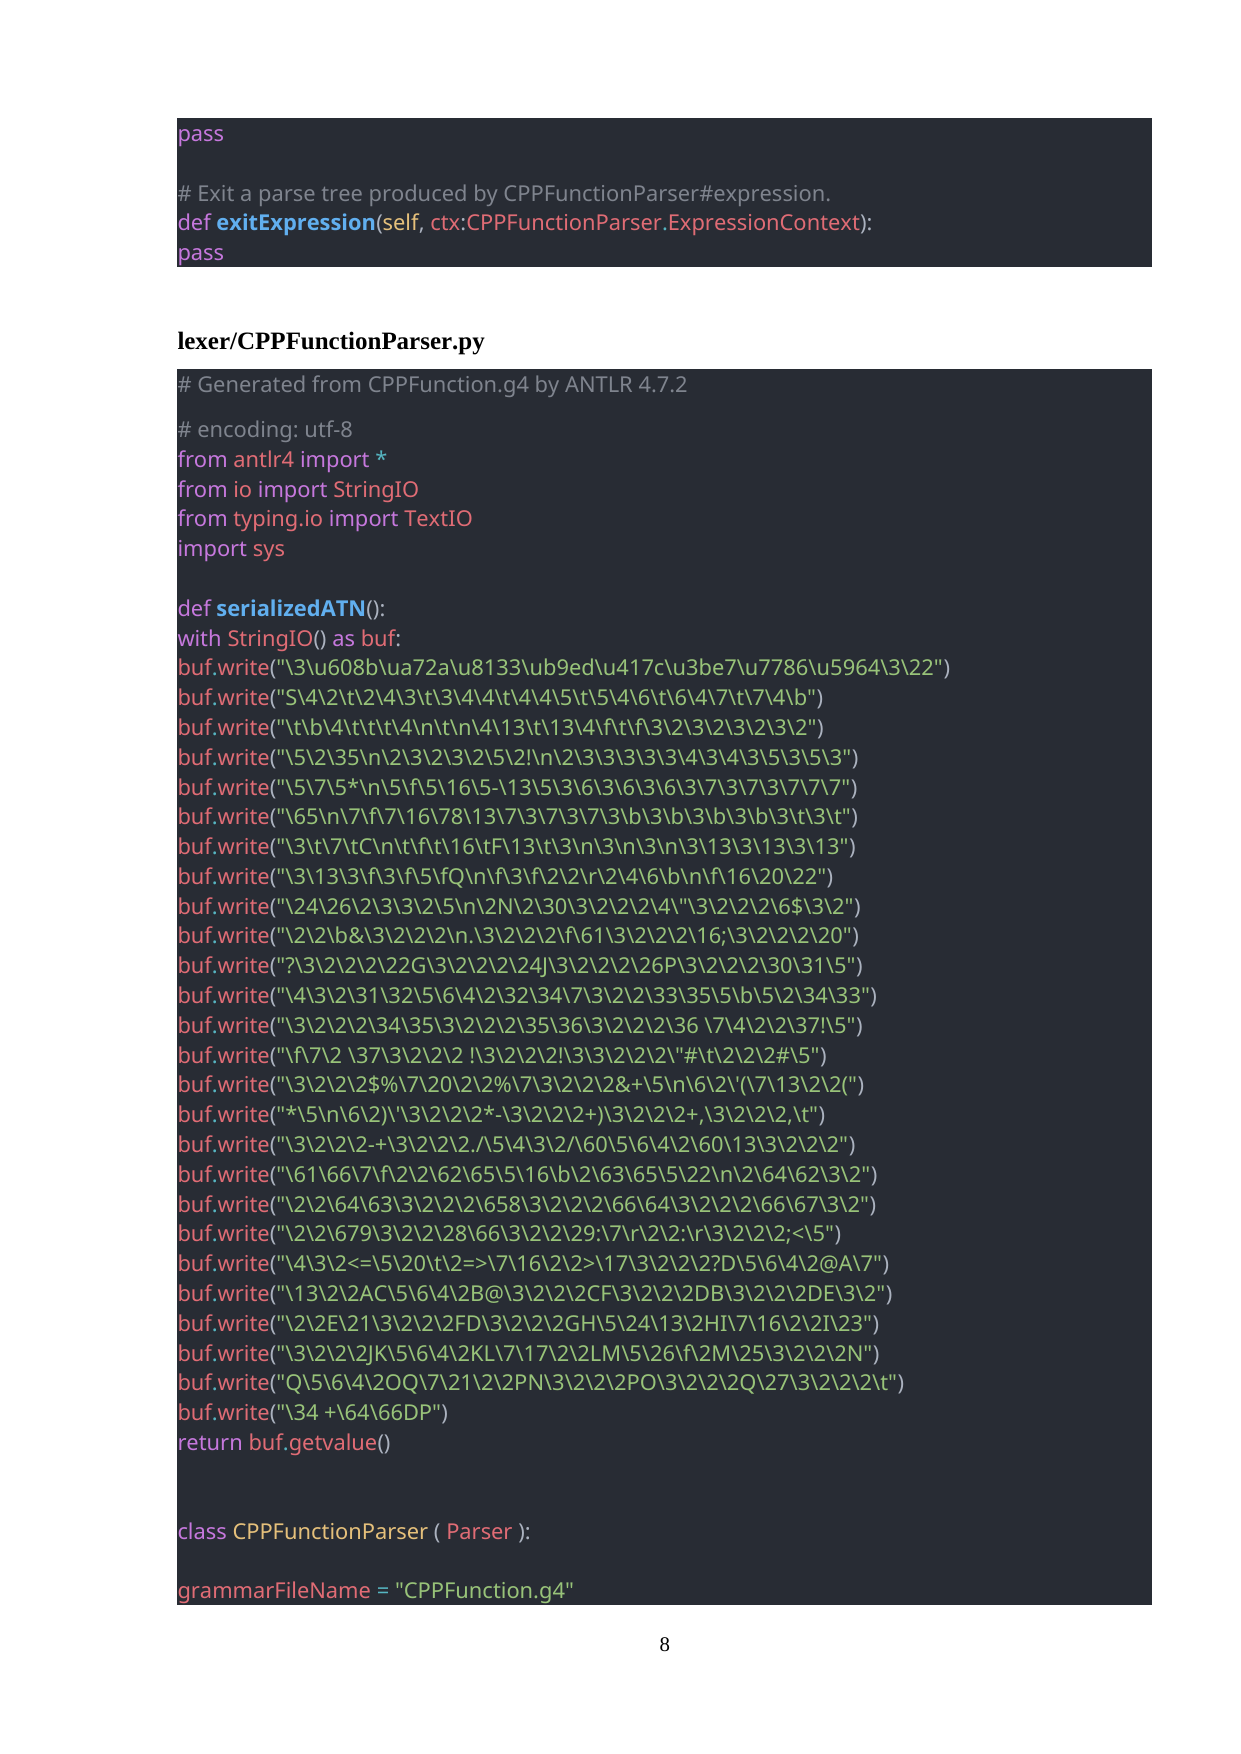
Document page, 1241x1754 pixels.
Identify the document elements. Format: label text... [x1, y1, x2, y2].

text return buf.getvalue() [177, 1427, 1152, 1457]
text buf.write("\3\u608b\ua72a\u8133\ub9ed\u417c\u3be7\u7786\u5964\3\22") [177, 652, 1152, 682]
text # Exit a parse tree produced by CPPFunctionParser#expression. [177, 178, 1152, 207]
text buf.write("\2\2E\21\3\2\2\2FD\3\2\2\2GH\5\24\13\2HI\7\16\2\2I\23") [177, 1308, 1152, 1337]
text buf.write("S\4\2\t\2\4\3\t\3\4\4\t\4\4\5\t\5\4\6\t\6\4\7\t\7\4\b") [177, 682, 1152, 712]
text def exitExpression(self, ctx:CPPFunctionParser.ExpressionContext): [177, 207, 1152, 237]
text buf.write("?\3\2\2\2\22G\3\2\2\2\24J\3\2\2\2\26P\3\2\2\2\30\31\5") [177, 950, 1152, 980]
text buf.write("\2\2\64\63\3\2\2\2\658\3\2\2\2\66\64\3\2\2\2\66\67\3\2") [177, 1188, 1152, 1218]
text buf.write("\13\2\2AC\5\6\4\2B@\3\2\2\2CF\3\2\2\2DB\3\2\2\2DE\3\2") [177, 1278, 1152, 1308]
text buf.write("\65\n\7\f\7\16\78\13\7\3\7\3\7\3\b\3\b\3\b\3\b\3\t\3\t") [177, 801, 1152, 831]
text buf.write("\3\2\2\2-+\3\2\2\2./\5\4\3\2/\60\5\6\4\2\60\13\3\2\2\2") [177, 1129, 1152, 1159]
text buf.write("\2\2\b&\3\2\2\2\n.\3\2\2\2\f\61\3\2\2\2\16;\3\2\2\2\20") [177, 920, 1152, 950]
text from io import StringIO [177, 474, 1152, 503]
text buf.write("\2\2\679\3\2\2\28\66\3\2\2\29:\7\r\2\2:\r\3\2\2\2;<\5") [177, 1218, 1152, 1248]
text buf.write("\3\13\3\f\3\f\5\fQ\n\f\3\f\2\2\r\2\4\6\b\n\f\16\20\22") [177, 861, 1152, 891]
text from typing.io import TextIO [177, 503, 1152, 533]
text buf.write("\5\7\5*\n\5\f\5\16\5-\13\5\3\6\3\6\3\6\3\7\3\7\3\7\7\7") [177, 771, 1152, 801]
text lexer/CPPFunctionParser.py [177, 326, 1152, 355]
text pass [177, 237, 1152, 267]
text import sys [177, 533, 1152, 563]
text buf.write("*\5\n\6\2)\'\3\2\2\2*-\3\2\2\2+)\3\2\2\2+,\3\2\2\2,\t") [177, 1099, 1152, 1129]
text with StringIO() as buf: [177, 622, 1152, 652]
text class CPPFunctionParser ( Parser ): [177, 1516, 1152, 1546]
text buf.write("\4\3\2\31\32\5\6\4\2\32\34\7\3\2\2\33\35\5\b\5\2\34\33") [177, 980, 1152, 1010]
text buf.write("\5\2\35\n\2\3\2\3\2\5\2!\n\2\3\3\3\3\3\4\3\4\3\5\3\5\3") [177, 742, 1152, 771]
text buf.write("\3\2\2\2$%\7\20\2\2%\7\3\2\2\2&+\5\n\6\2\'(\7\13\2\2(") [177, 1069, 1152, 1099]
text # encoding: utf-8 [177, 414, 1152, 444]
text buf.write("\t\b\4\t\t\t\4\n\t\n\4\13\t\13\4\f\t\f\3\2\3\2\3\2\3\2") [177, 712, 1152, 742]
text grammarFileName = "CPPFunction.g4" [177, 1575, 1152, 1605]
text # Generated from CPPFunction.g4 by ANTLR 4.7.2 [177, 369, 1152, 399]
text buf.write("Q\5\6\4\2OQ\7\21\2\2PN\3\2\2\2PO\3\2\2\2Q\27\3\2\2\2\t") [177, 1367, 1152, 1397]
text buf.write("\3\2\2\2JK\5\6\4\2KL\7\17\2\2LM\5\26\f\2M\25\3\2\2\2N") [177, 1337, 1152, 1367]
text buf.write("\3\2\2\2\34\35\3\2\2\2\35\36\3\2\2\2\36 \7\4\2\2\37!\5") [177, 1010, 1152, 1039]
text buf.write("\61\66\7\f\2\2\62\65\5\16\b\2\63\65\5\22\n\2\64\62\3\2") [177, 1159, 1152, 1188]
text from antlr4 import * [177, 444, 1152, 474]
text buf.write("\f\7\2 \37\3\2\2\2 !\3\2\2\2!\3\3\2\2\2\"#\t\2\2\2#\5") [177, 1039, 1152, 1069]
text pass [177, 118, 1152, 148]
text buf.write("\24\26\2\3\3\2\5\n\2N\2\30\3\2\2\2\4\"\3\2\2\2\6$\3\2") [177, 891, 1152, 920]
text buf.write("\34 +\64\66DP") [177, 1397, 1152, 1427]
text def serializedATN(): [177, 593, 1152, 622]
text buf.write("\3\t\7\tC\n\t\f\t\16\tF\13\t\3\n\3\n\3\n\3\13\3\13\3\13") [177, 831, 1152, 861]
text buf.write("\4\3\2<=\5\20\t\2=>\7\16\2\2>\17\3\2\2\2?D\5\6\4\2@A\7") [177, 1248, 1152, 1278]
